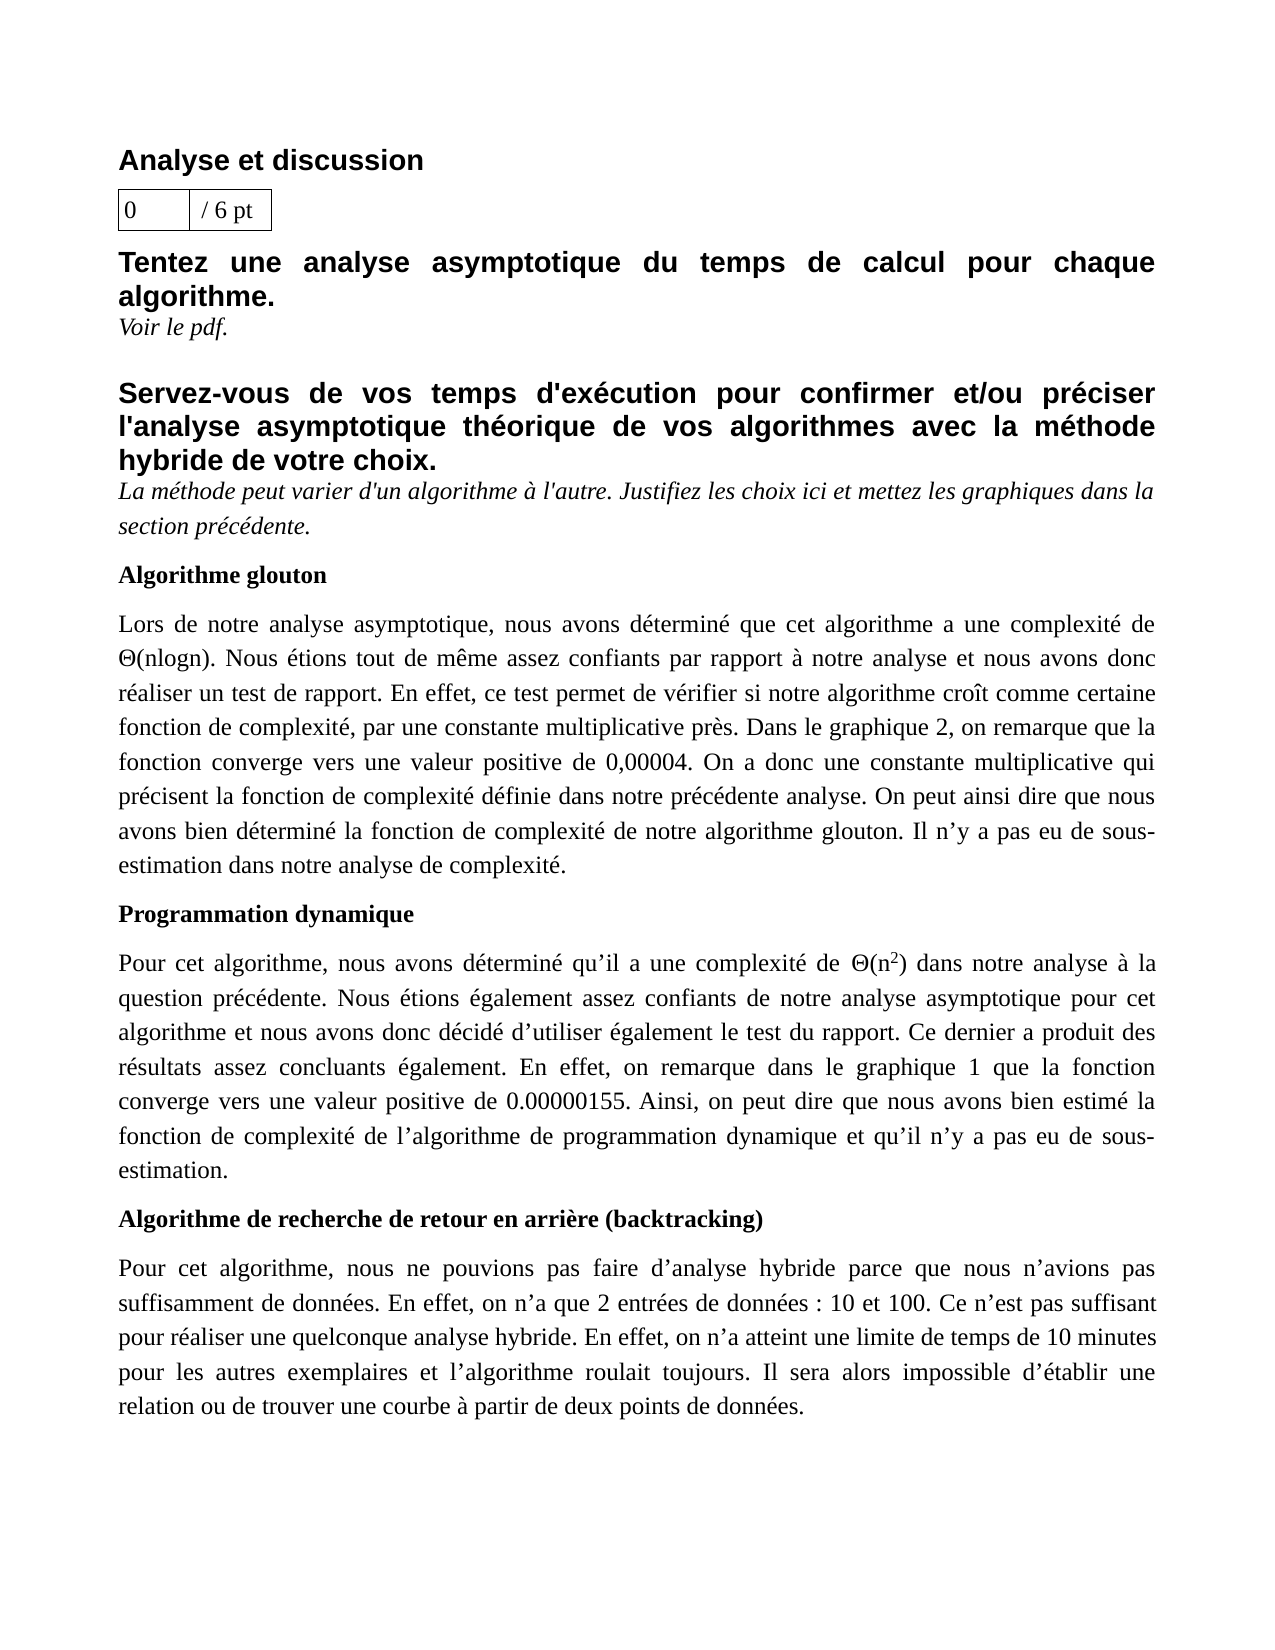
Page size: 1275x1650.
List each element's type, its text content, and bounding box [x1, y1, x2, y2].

subtitle Servez-vous de vos temps d'exécution pour confirmer et/ou préciser l'analyse asymptotique théorique de vos algorithmes avec la méthode hybride de votre choix. [118, 376, 1157, 476]
text La méthode peut varier d'un algorithme à l'autre. Justifiez les choix ici et mettez les graphiques dans la section précédente. [118, 476, 1157, 539]
text Pour cet algorithme, nous ne pouvions pas faire d’analyse hybride parce que nous n’avions pas suffisamment de données. En effet, on n’a que 2 entrées de données : 10 et 100. Ce n’est pas suffisant pour réaliser une quelconque analyse hybride. En effet, on n’a atteint une limite de temps de 10 minutes pour les autres exemplaires et l’algorithme roulait toujours. Il sera alors impossible d’établir une relation ou de trouver une courbe à partir de deux points de données. [118, 1253, 1157, 1420]
text Programmation dynamique [118, 899, 1157, 928]
text Pour cet algorithme, nous avons déterminé qu’il a une complexité de Θ(n2) dans notre analyse à la question précédente. Nous étions également assez confiants de notre analyse asymptotique pour cet algorithme et nous avons donc décidé d’utiliser également le test du rapport. Ce dernier a produit des résultats assez concluants également. En effet, on remarque dans le graphique 1 que la fonction converge vers une valeur positive de 0.00000155. Ainsi, on peut dire que nous avons bien estimé la fonction de complexité de l’algorithme de programmation dynamique et qu’il n’y a pas eu de sous-estimation. [118, 948, 1157, 1184]
subtitle Tentez une analyse asymptotique du temps de calcul pour chaque algorithme. [118, 245, 1157, 312]
table_header / 6 pt [190, 190, 271, 230]
text Algorithme glouton [118, 560, 1157, 589]
text Lors de notre analyse asymptotique, nous avons déterminé que cet algorithme a une complexité de Θ(nlogn). Nous étions tout de même assez confiants par rapport à notre analyse et nous avons donc réaliser un test de rapport. En effet, ce test permet de vérifier si notre algorithme croît comme certaine fonction de complexité, par une constante multiplicative près. Dans le graphique 2, on remarque que la fonction converge vers une valeur positive de 0,00004. On a donc une constante multiplicative qui précisent la fonction de complexité définie dans notre précédente analyse. On peut ainsi dire que nous avons bien déterminé la fonction de complexité de notre algorithme glouton. Il n’y a pas eu de sous-estimation dans notre analyse de complexité. [118, 609, 1157, 879]
text Voir le pdf. [118, 312, 1157, 341]
text Algorithme de recherche de retour en arrière (backtracking) [118, 1204, 1157, 1233]
table_header 0 [119, 190, 189, 230]
subtitle Analyse et discussion [118, 143, 1157, 177]
